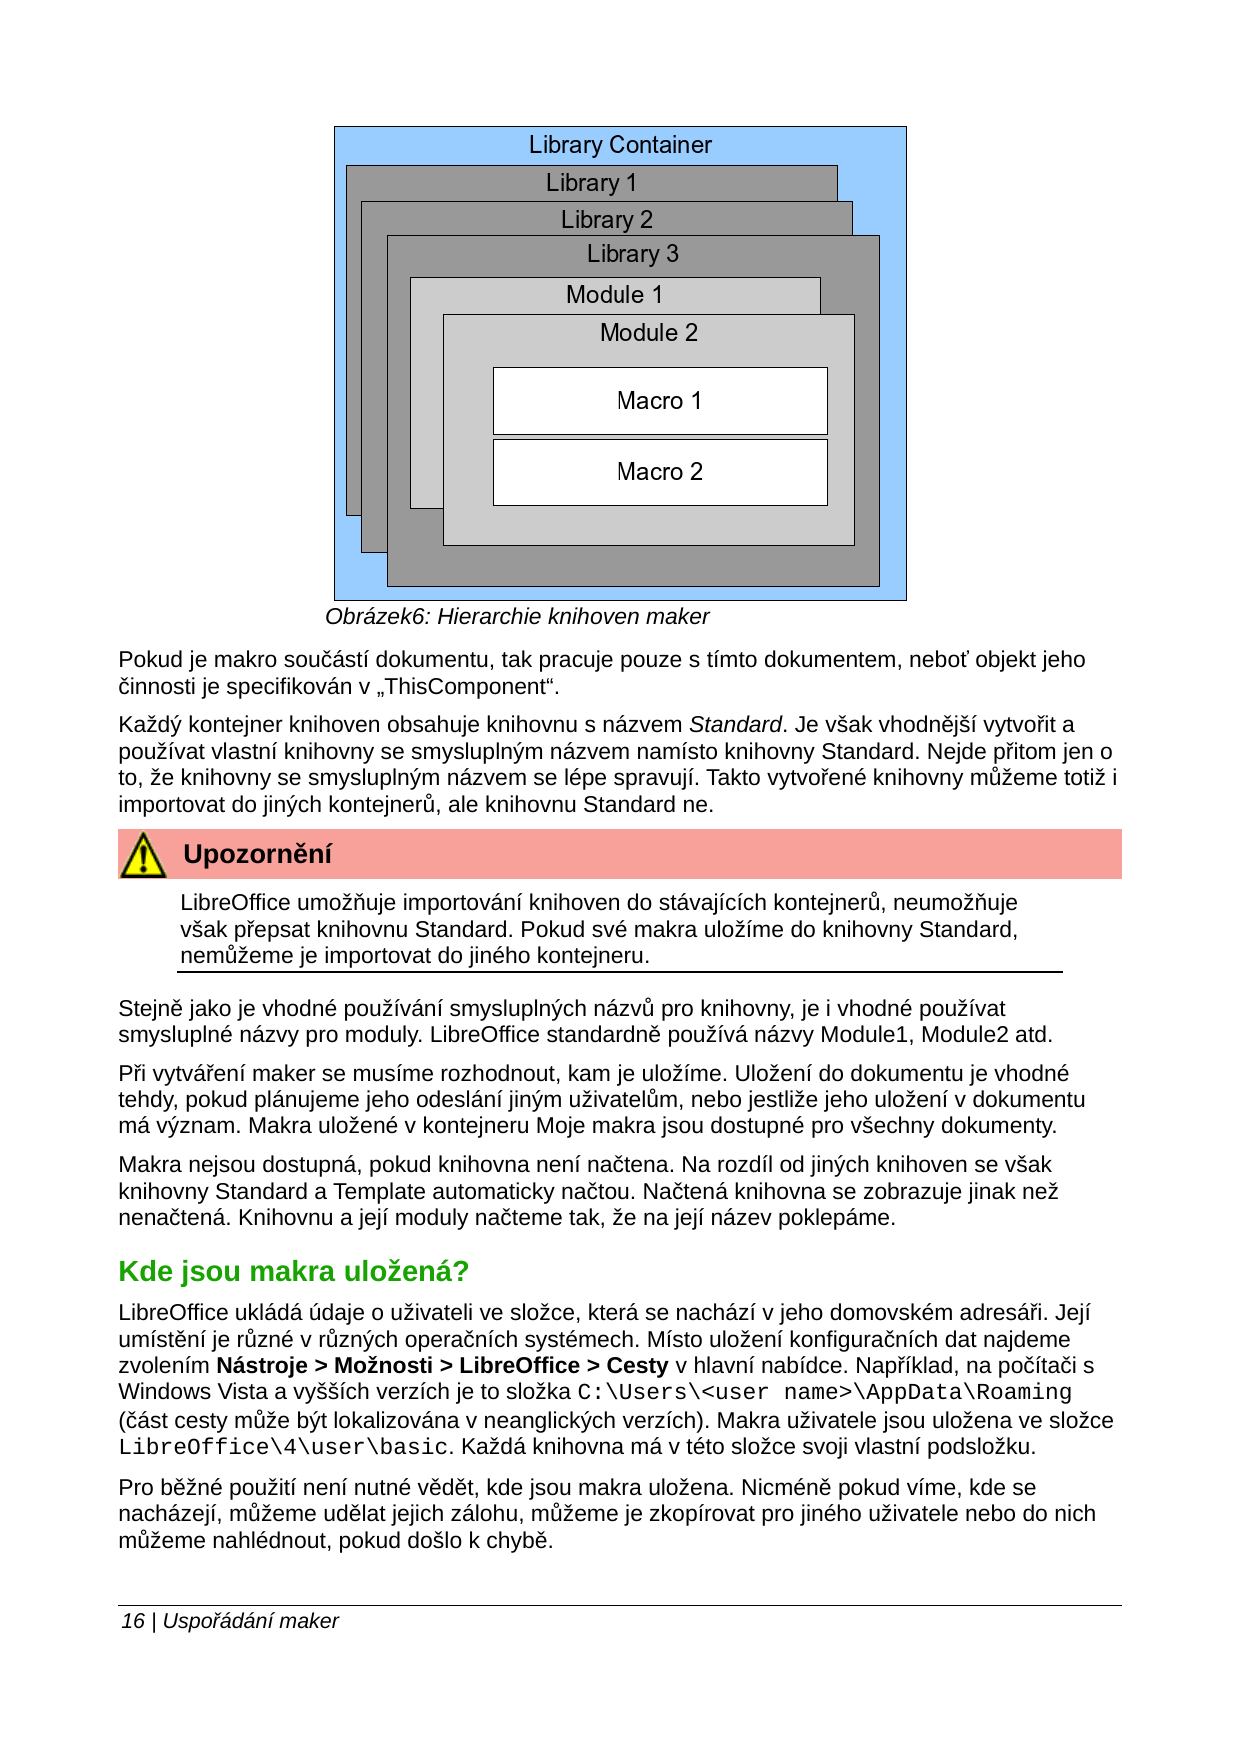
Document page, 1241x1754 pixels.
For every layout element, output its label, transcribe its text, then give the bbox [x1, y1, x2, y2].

text Pro běžné použití není nutné vědět, kde jsou makra uložena. Nicméně pokud víme, kde se nacházejí, můžeme udělat jejich zálohu, můžeme je zkopírovat pro jiného uživatele nebo do nich můžeme nahlédnout, pokud došlo k chybě. [118, 1474, 1122, 1553]
text LibreOffice ukládá údaje o uživateli ve složce, která se nachází v jeho domovském adresáři. Její umístění je různé v různých operačních systémech. Místo uložení konfiguračních dat najdeme zvolením Nástroje > Možnosti > LibreOffice > Cesty v hlavní nabídce. Například, na počítači s Windows Vista a vyšších verzích je to složka C:\Users\<user name>\AppData\Roaming (část cesty může být lokalizována v neanglických verzích). Makra uživatele jsou uložena ve složce LibreOffice\4\user\basic. Každá knihovna má v této složce svoji vlastní podsložku. [118, 1299, 1122, 1461]
text Makra nejsou dostupná, pokud knihovna není načtena. Na rozdíl od jiných knihoven se však knihovny Standard a Template automaticky načtou. Načtená knihovna se zobrazuje jinak než nenačtená. Knihovnu a její moduly načteme tak, že na její název poklepáme. [118, 1151, 1122, 1230]
text Obrázek6: Hierarchie knihoven maker [325, 603, 915, 629]
picture [119, 830, 167, 878]
text Stejně jako je vhodné používání smysluplných názvů pro knihovny, je i vhodné používat smysluplné názvy pro moduly. LibreOffice standardně používá názvy Module1, Module2 atd. [118, 994, 1122, 1047]
picture [325, 118, 916, 603]
text Při vytváření maker se musíme rozhodnout, kam je uložíme. Uložení do dokumentu je vhodné tehdy, pokud plánujeme jeho odeslání jiným uživatelům, nebo jestliže jeho uložení v dokumentu má význam. Makra uložené v kontejneru Moje makra jsou dostupné pro všechny dokumenty. [118, 1060, 1122, 1139]
subtitle Kde jsou makra uložená? [118, 1254, 1122, 1287]
text LibreOffice umožňuje importování knihoven do stávajících kontejnerů, neumožňuje však přepsat knihovnu Standard. Pokud své makra uložíme do knihovny Standard, nemůžeme je importovat do jiného kontejneru. [177, 886, 1063, 971]
subtitle Upozornění [118, 829, 1122, 879]
text Pokud je makro součástí dokumentu, tak pracuje pouze s tímto dokumentem, neboť objekt jeho činnosti je specifikován v „ThisComponent“. [118, 646, 1122, 699]
text Každý kontejner knihoven obsahuje knihovnu s názvem Standard. Je však vhodnější vytvořit a používat vlastní knihovny se smysluplným názvem namísto knihovny Standard. Nejde přitom jen o to, že knihovny se smysluplným názvem se lépe spravují. Takto vytvořené knihovny můžeme totiž i importovat do jiných kontejnerů, ale knihovnu Standard ne. [118, 711, 1122, 817]
